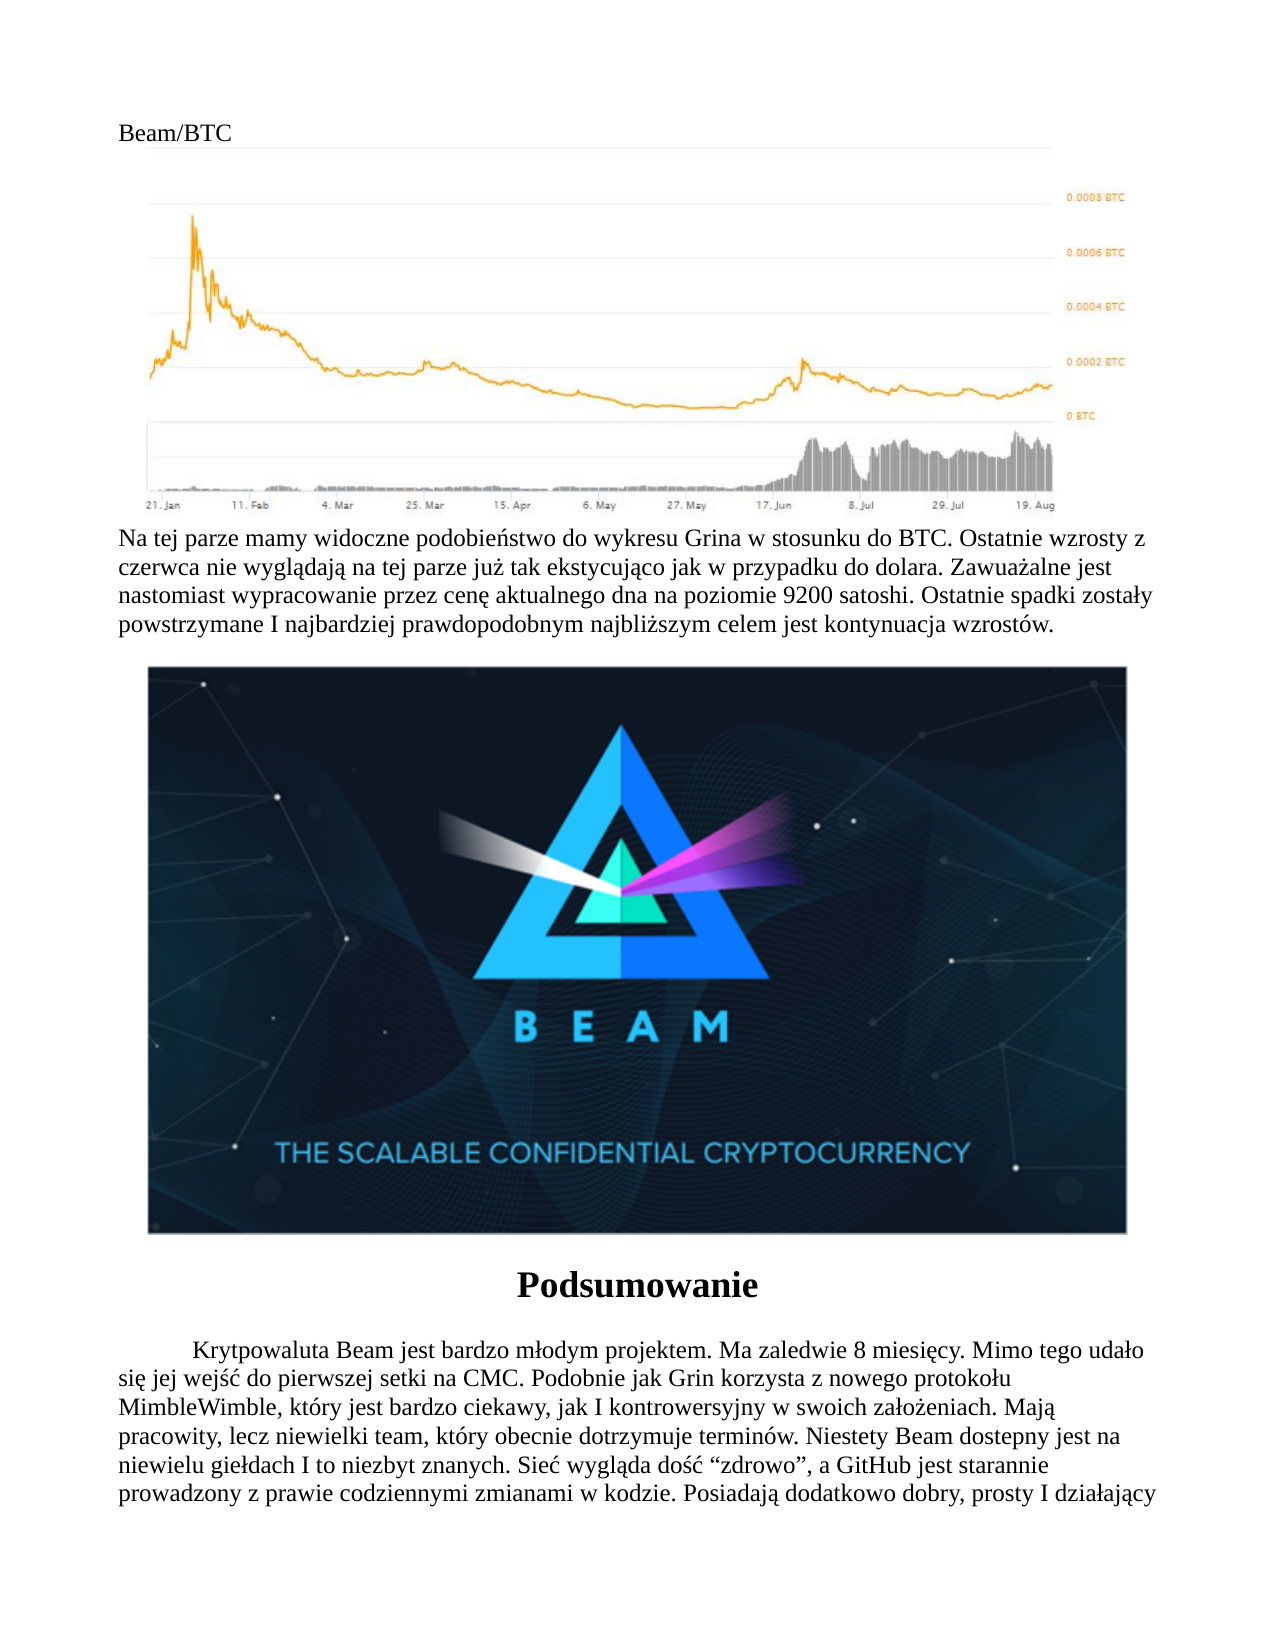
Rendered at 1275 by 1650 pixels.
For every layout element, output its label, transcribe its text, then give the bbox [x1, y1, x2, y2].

picture [144, 146, 1131, 524]
text Podsumowanie [118, 1263, 1157, 1306]
text Na tej parze mamy widoczne podobieństwo do wykresu Grina w stosunku do BTC. Ostatnie wzrosty z czerwca nie wyglądają na tej parze już tak ekstycująco jak w przypadku do dolara. Zawuażalne jest nastomiast wypracowanie przez cenę aktualnego dna na poziomie 9200 satoshi. Ostatnie spadki zostały powstrzymane I najbardziej prawdopodobnym najbliższym celem jest kontynuacja wzrostów. [118, 147, 1157, 638]
picture [147, 666, 1128, 1235]
text Beam/BTC [118, 118, 1157, 147]
text Krytpowaluta Beam jest bardzo młodym projektem. Ma zaledwie 8 miesięcy. Mimo tego udało się jej wejść do pierwszej setki na CMC. Podobnie jak Grin korzysta z nowego protokołu MimbleWimble, który jest bardzo ciekawy, jak I kontrowersyjny w swoich założeniach. Mają pracowity, lecz niewielki team, który obecnie dotrzymuje terminów. Niestety Beam dostepny jest na niewielu giełdach I to niezbyt znanych. Sieć wygląda dość “zdrowo”, a GitHub jest starannie prowadzony z prawie codziennymi zmianami w kodzie. Posiadają dodatkowo dobry, prosty I działający [118, 1335, 1157, 1507]
